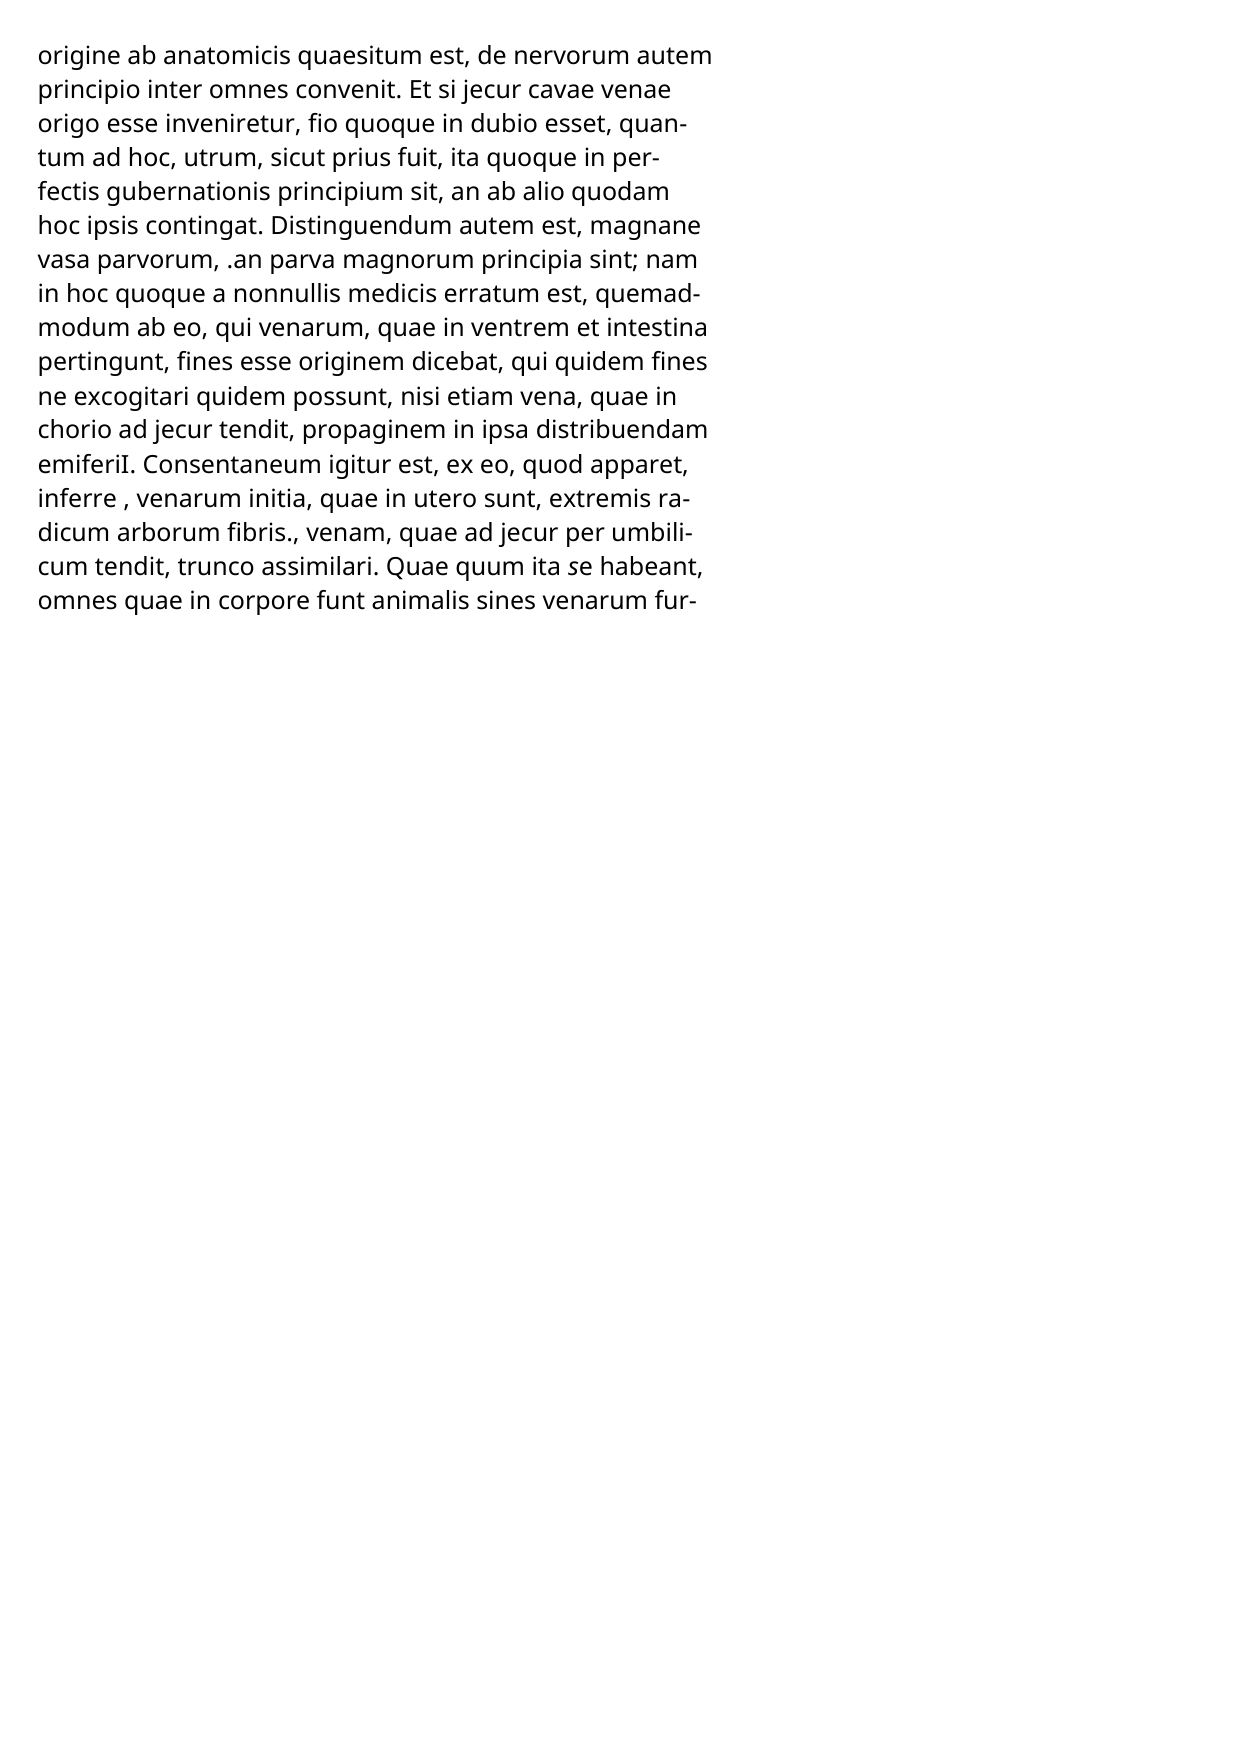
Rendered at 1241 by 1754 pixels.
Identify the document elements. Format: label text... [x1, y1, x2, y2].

text origine ab anatomicis quaesitum est, de nervorum autem principio inter omnes convenit. Et si jecur cavae venae origo esse inveniretur, fio quoque in dubio esset, quan- tum ad hoc, utrum, sicut prius fuit, ita quoque in per- fectis gubernationis principium sit, an ab alio quodam hoc ipsis contingat. Distinguendum autem est, magnane vasa parvorum, .an parva magnorum principia sint; nam in hoc quoque a nonnullis medicis erratum est, quemad- modum ab eo, qui venarum, quae in ventrem et intestina pertingunt, fines esse originem dicebat, qui quidem fines ne excogitari quidem possunt, nisi etiam vena, quae in chorio ad jecur tendit, propaginem in ipsa distribuendam emiferiI. Consentaneum igitur est, ex eo, quod apparet, inferre , venarum initia, quae in utero sunt, extremis ra- dicum arborum fibris., venam, quae ad jecur per umbili- cum tendit, trunco assimilari. Quae quum ita se habeant, omnes quae in corpore funt animalis sines venarum fur- [37, 37, 1203, 617]
